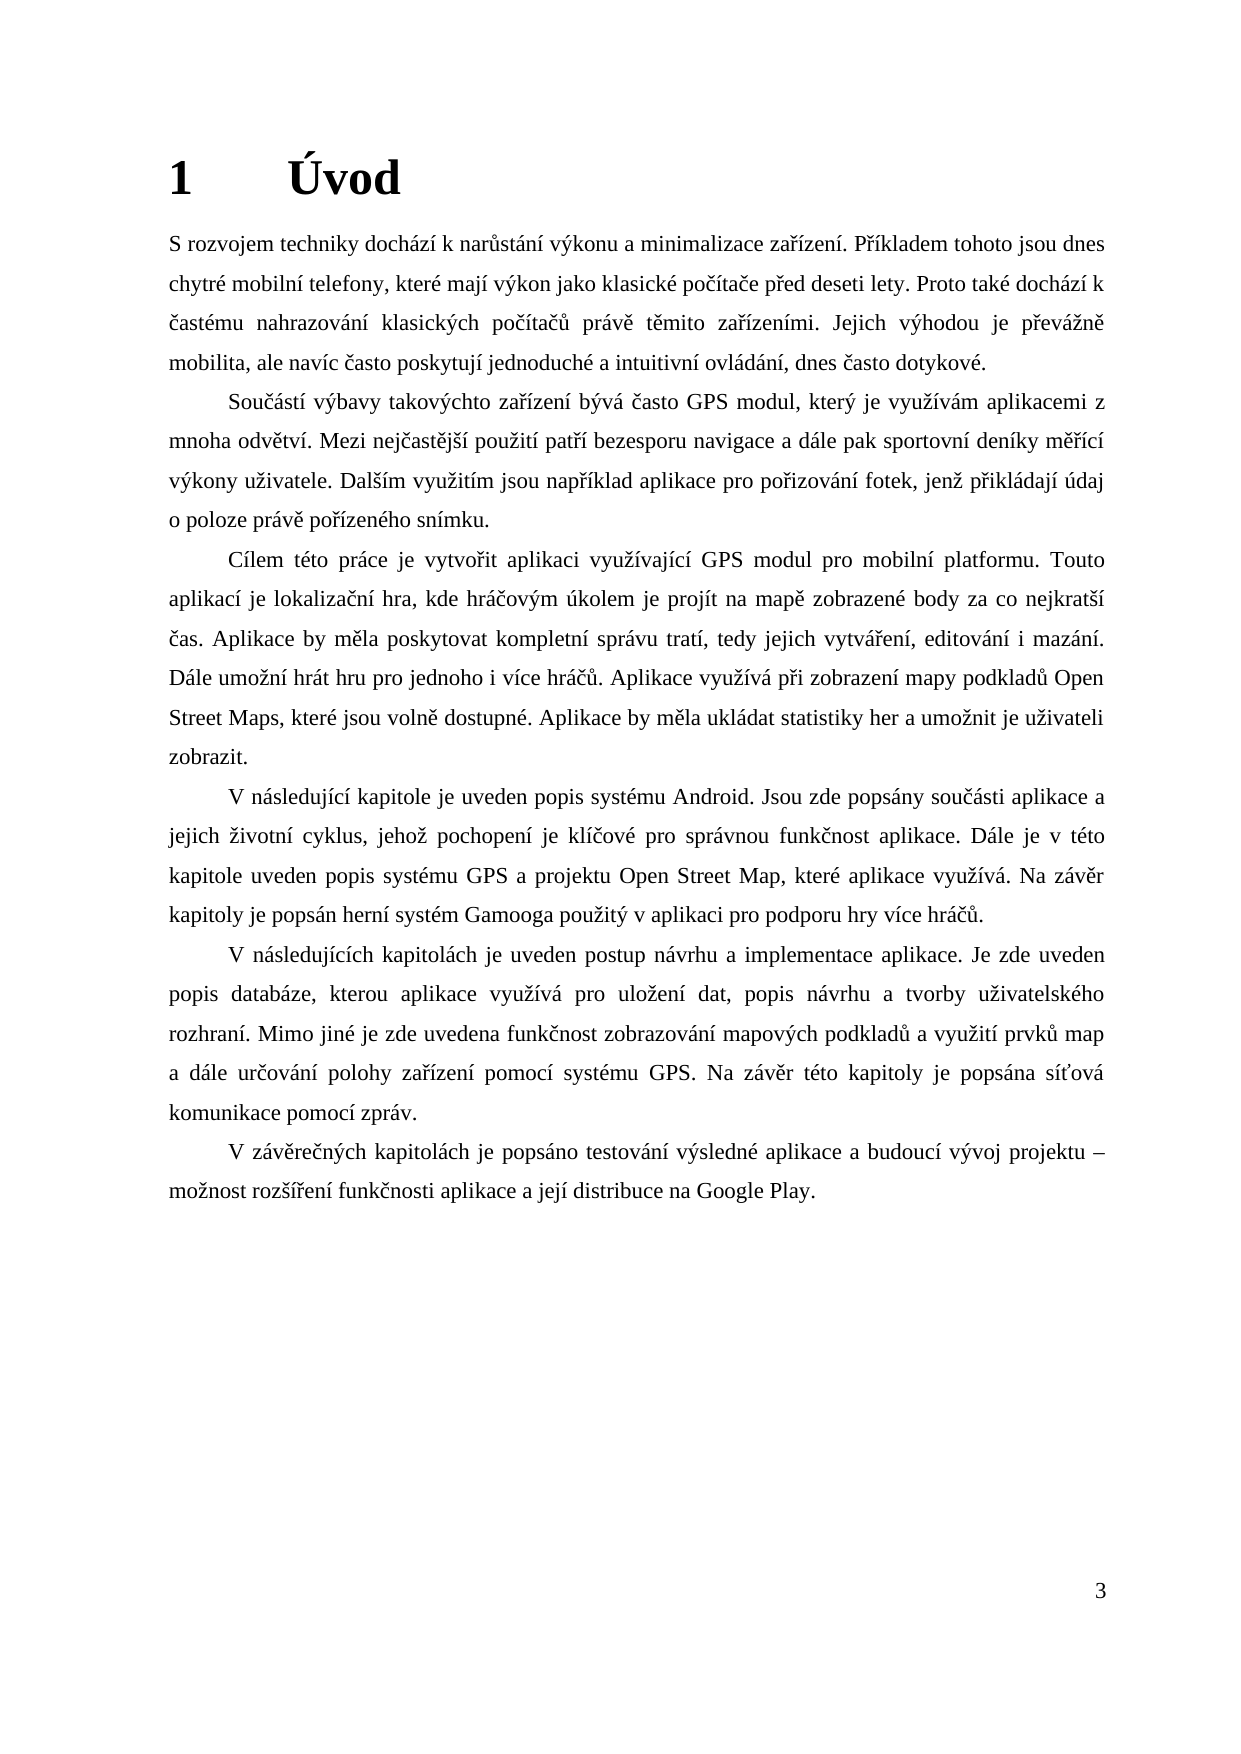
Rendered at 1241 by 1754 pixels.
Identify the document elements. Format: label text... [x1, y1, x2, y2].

subtitle Úvod [169, 148, 1106, 205]
text Součástí výbavy takovýchto zařízení bývá často GPS modul, který je využívám aplikacemi z mnoha odvětví. Mezi nejčastější použití patří bezesporu navigace a dále pak sportovní deníky měřící výkony uživatele. Dalším využitím jsou například aplikace pro pořizování fotek, jenž přikládají údaj o poloze právě pořízeného snímku. [169, 388, 1106, 533]
text V závěrečných kapitolách je popsáno testování výsledné aplikace a budoucí vývoj projektu – možnost rozšíření funkčnosti aplikace a její distribuce na Google Play. [169, 1138, 1106, 1204]
text V následující kapitole je uveden popis systému Android. Jsou zde popsány součásti aplikace a jejich životní cyklus, jehož pochopení je klíčové pro správnou funkčnost aplikace. Dále je v této kapitole uveden popis systému GPS a projektu Open Street Map, které aplikace využívá. Na závěr kapitoly je popsán herní systém Gamooga použitý v aplikaci pro podporu hry více hráčů. [169, 783, 1106, 928]
text V následujících kapitolách je uveden postup návrhu a implementace aplikace. Je zde uveden popis databáze, kterou aplikace využívá pro uložení dat, popis návrhu a tvorby uživatelského rozhraní. Mimo jiné je zde uvedena funkčnost zobrazování mapových podkladů a využití prvků map a dále určování polohy zařízení pomocí systému GPS. Na závěr této kapitoly je popsána síťová komunikace pomocí zpráv. [169, 941, 1106, 1125]
text S rozvojem techniky dochází k narůstání výkonu a minimalizace zařízení. Příkladem tohoto jsou dnes chytré mobilní telefony, které mají výkon jako klasické počítače před deseti lety. Proto také dochází k častému nahrazování klasických počítačů právě těmito zařízeními. Jejich výhodou je převážně mobilita, ale navíc často poskytují jednoduché a intuitivní ovládání, dnes často dotykové. [169, 230, 1106, 375]
text Cílem této práce je vytvořit aplikaci využívající GPS modul pro mobilní platformu. Touto aplikací je lokalizační hra, kde hráčovým úkolem je projít na mapě zobrazené body za co nejkratší čas. Aplikace by měla poskytovat kompletní správu tratí, tedy jejich vytváření, editování i mazání. Dále umožní hrát hru pro jednoho i více hráčů. Aplikace využívá při zobrazení mapy podkladů Open Street Maps, které jsou volně dostupné. Aplikace by měla ukládat statistiky her a umožnit je uživateli zobrazit. [169, 546, 1106, 770]
